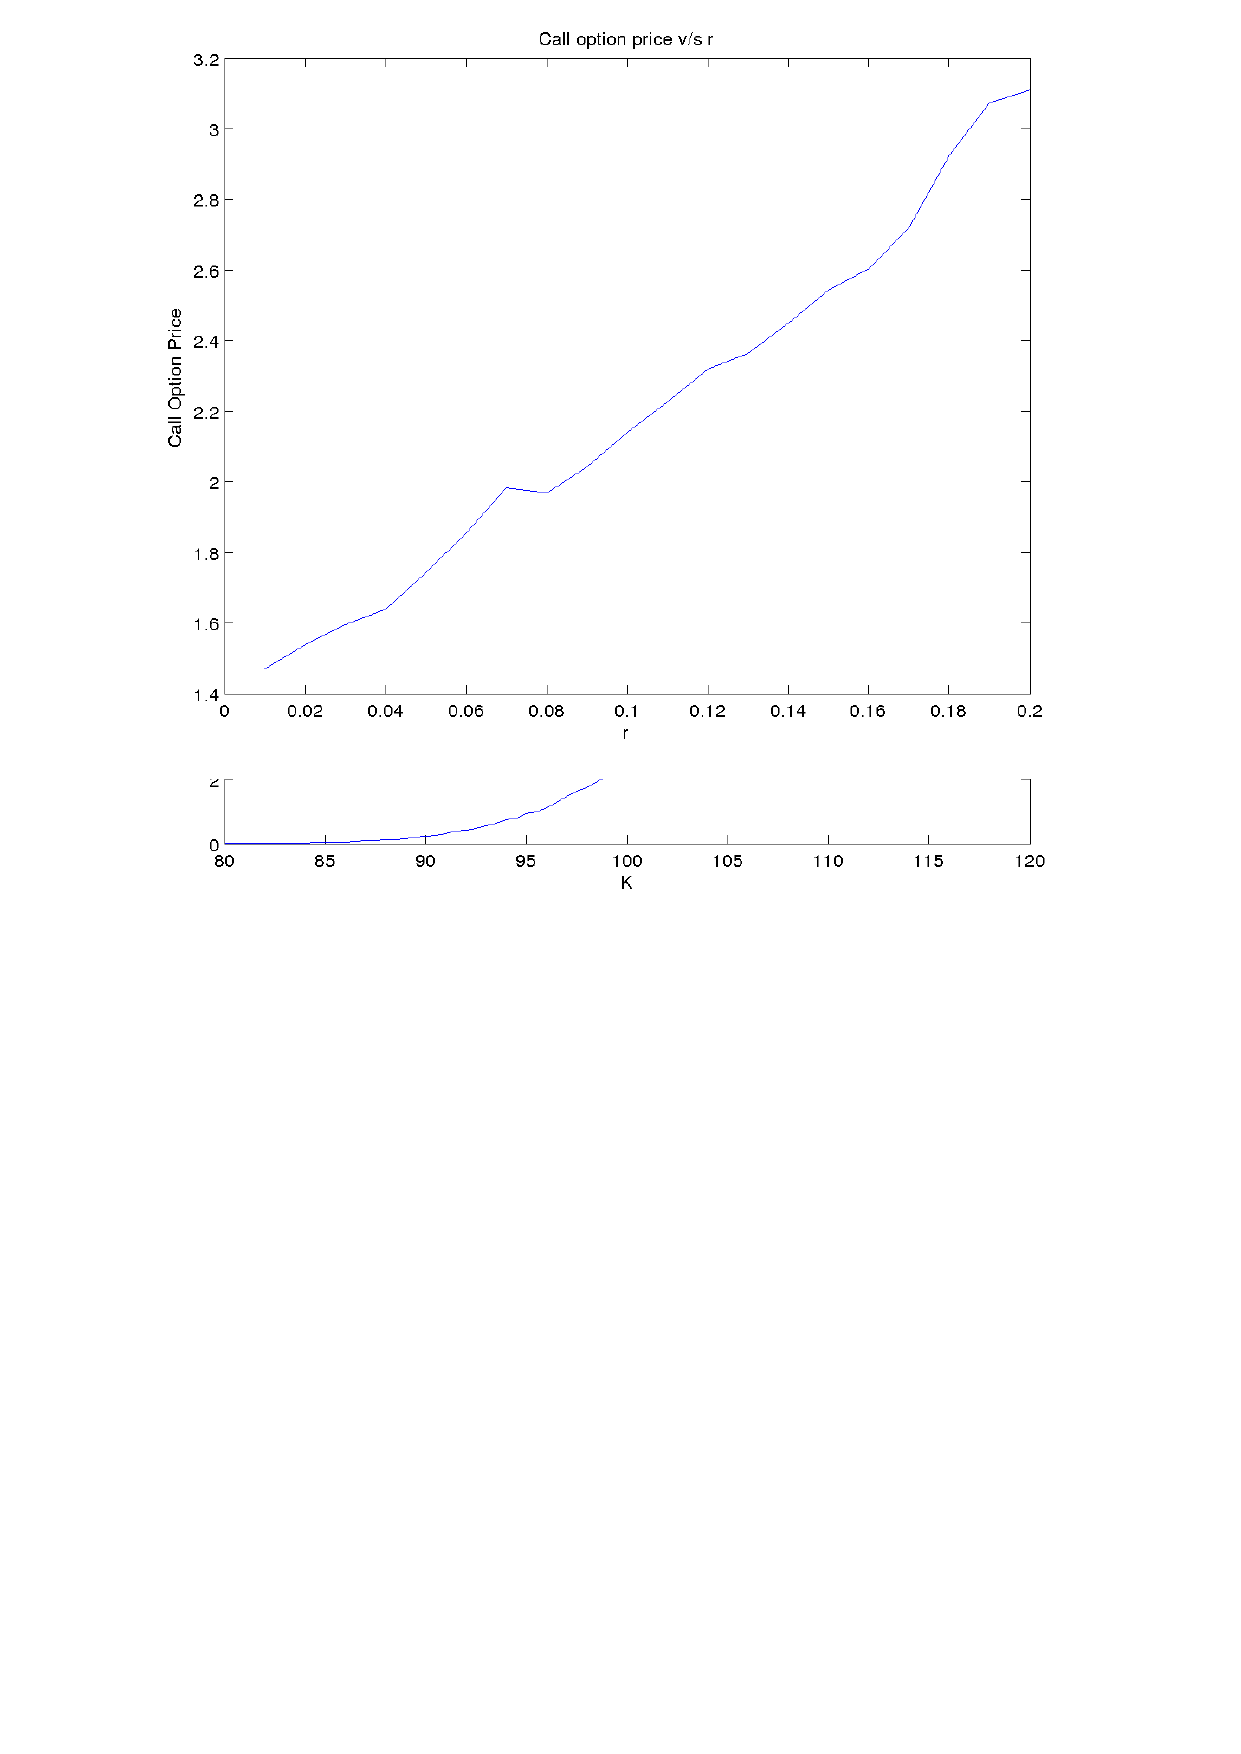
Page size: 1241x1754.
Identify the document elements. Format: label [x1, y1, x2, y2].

picture [89, 0, 1128, 929]
